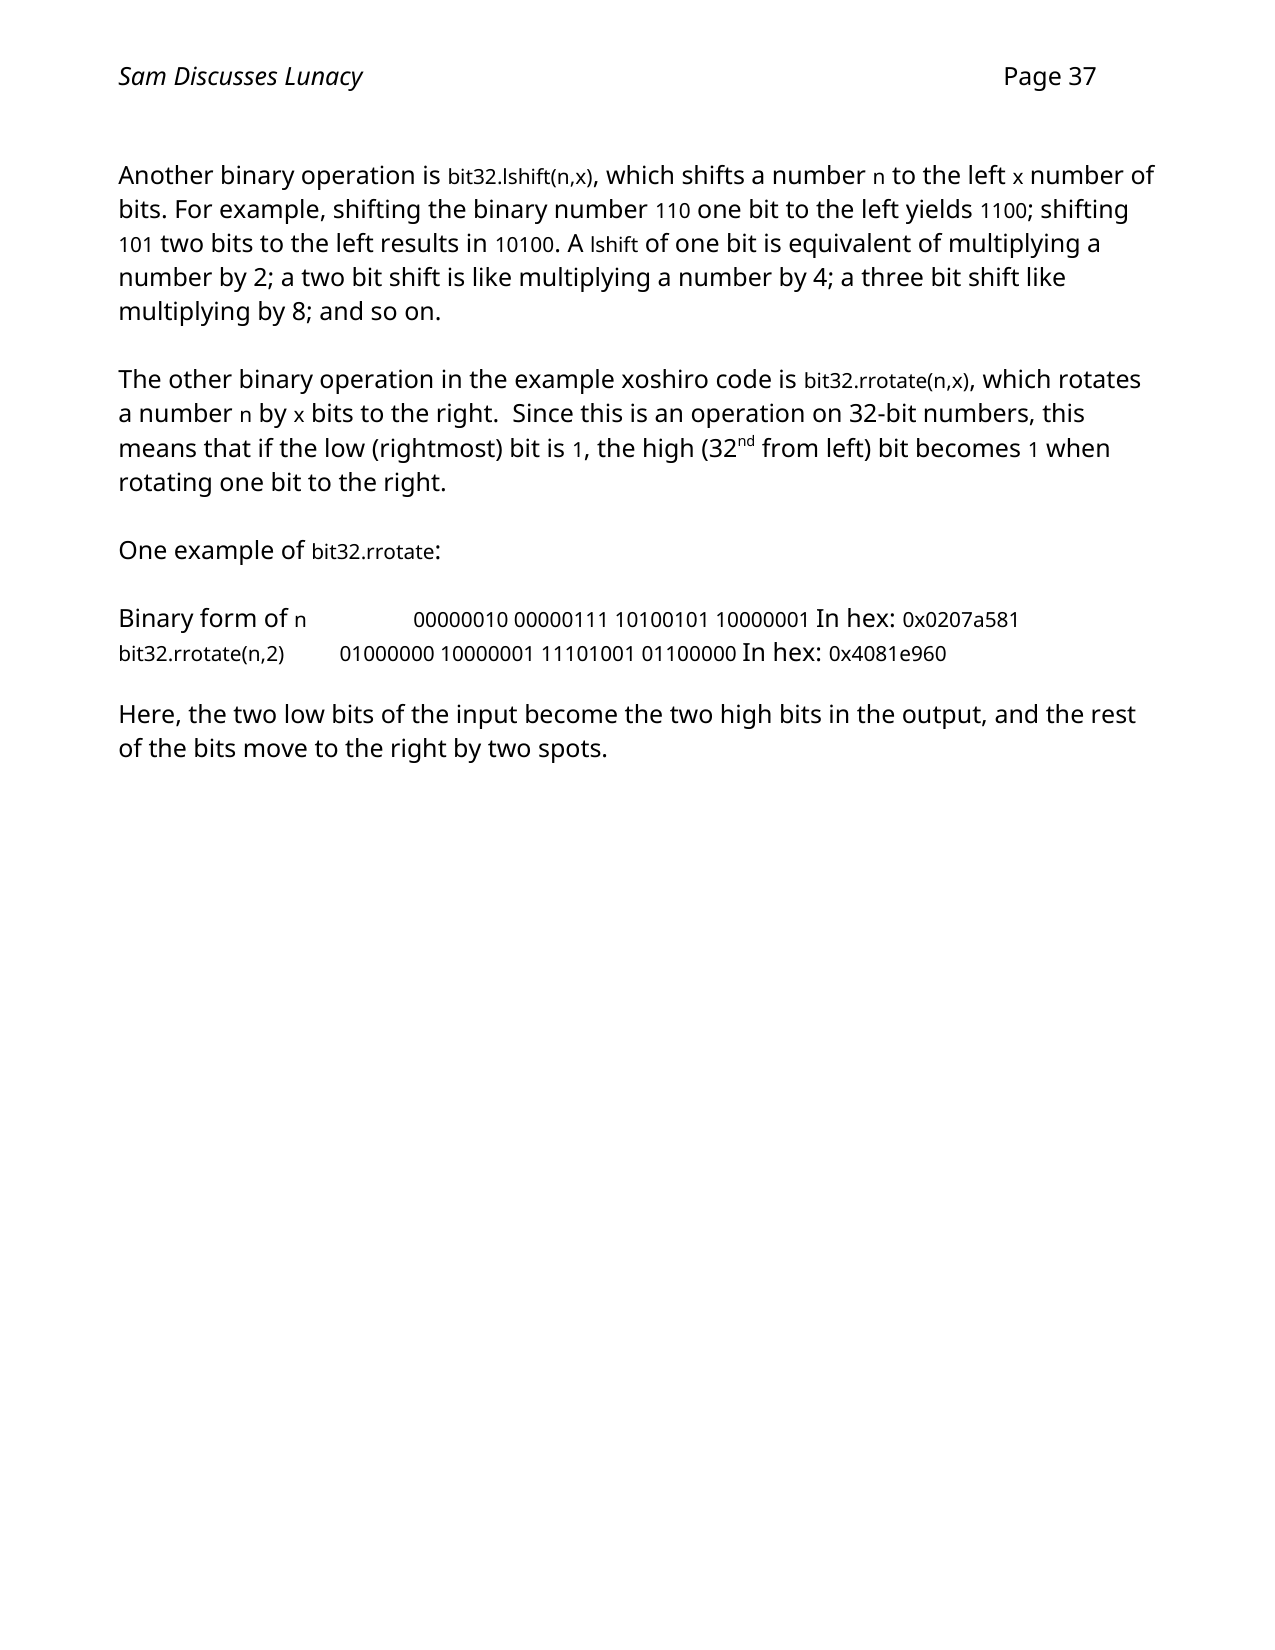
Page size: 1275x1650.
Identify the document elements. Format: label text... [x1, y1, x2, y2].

text Another binary operation is bit32.lshift(n,x), which shifts a number n to the left x number of bits. For example, shifting the binary number 110 one bit to the left yields 1100; shifting 101 two bits to the left results in 10100. A lshift of one bit is equivalent of multiplying a number by 2; a two bit shift is like multiplying a number by 4; a three bit shift like multiplying by 8; and so on. [118, 158, 1157, 328]
text The other binary operation in the example xoshiro code is bit32.rrotate(n,x), which rotates a number n by x bits to the right. Since this is an operation on 32-bit numbers, this means that if the low (rightmost) bit is 1, the high (32nd from left) bit becomes 1 when rotating one bit to the right. [118, 362, 1157, 498]
text One example of bit32.rrotate: [118, 532, 1157, 566]
text Here, the two low bits of the input become the two high bits in the output, and the rest of the bits move to the right by two spots. [118, 697, 1157, 765]
text Binary form of n 00000010 00000111 10100101 10000001 In hex: 0x0207a581 [118, 601, 1157, 634]
text bit32.rrotate(n,2) 01000000 10000001 11101001 01100000 In hex: 0x4081e960 [118, 634, 1157, 669]
